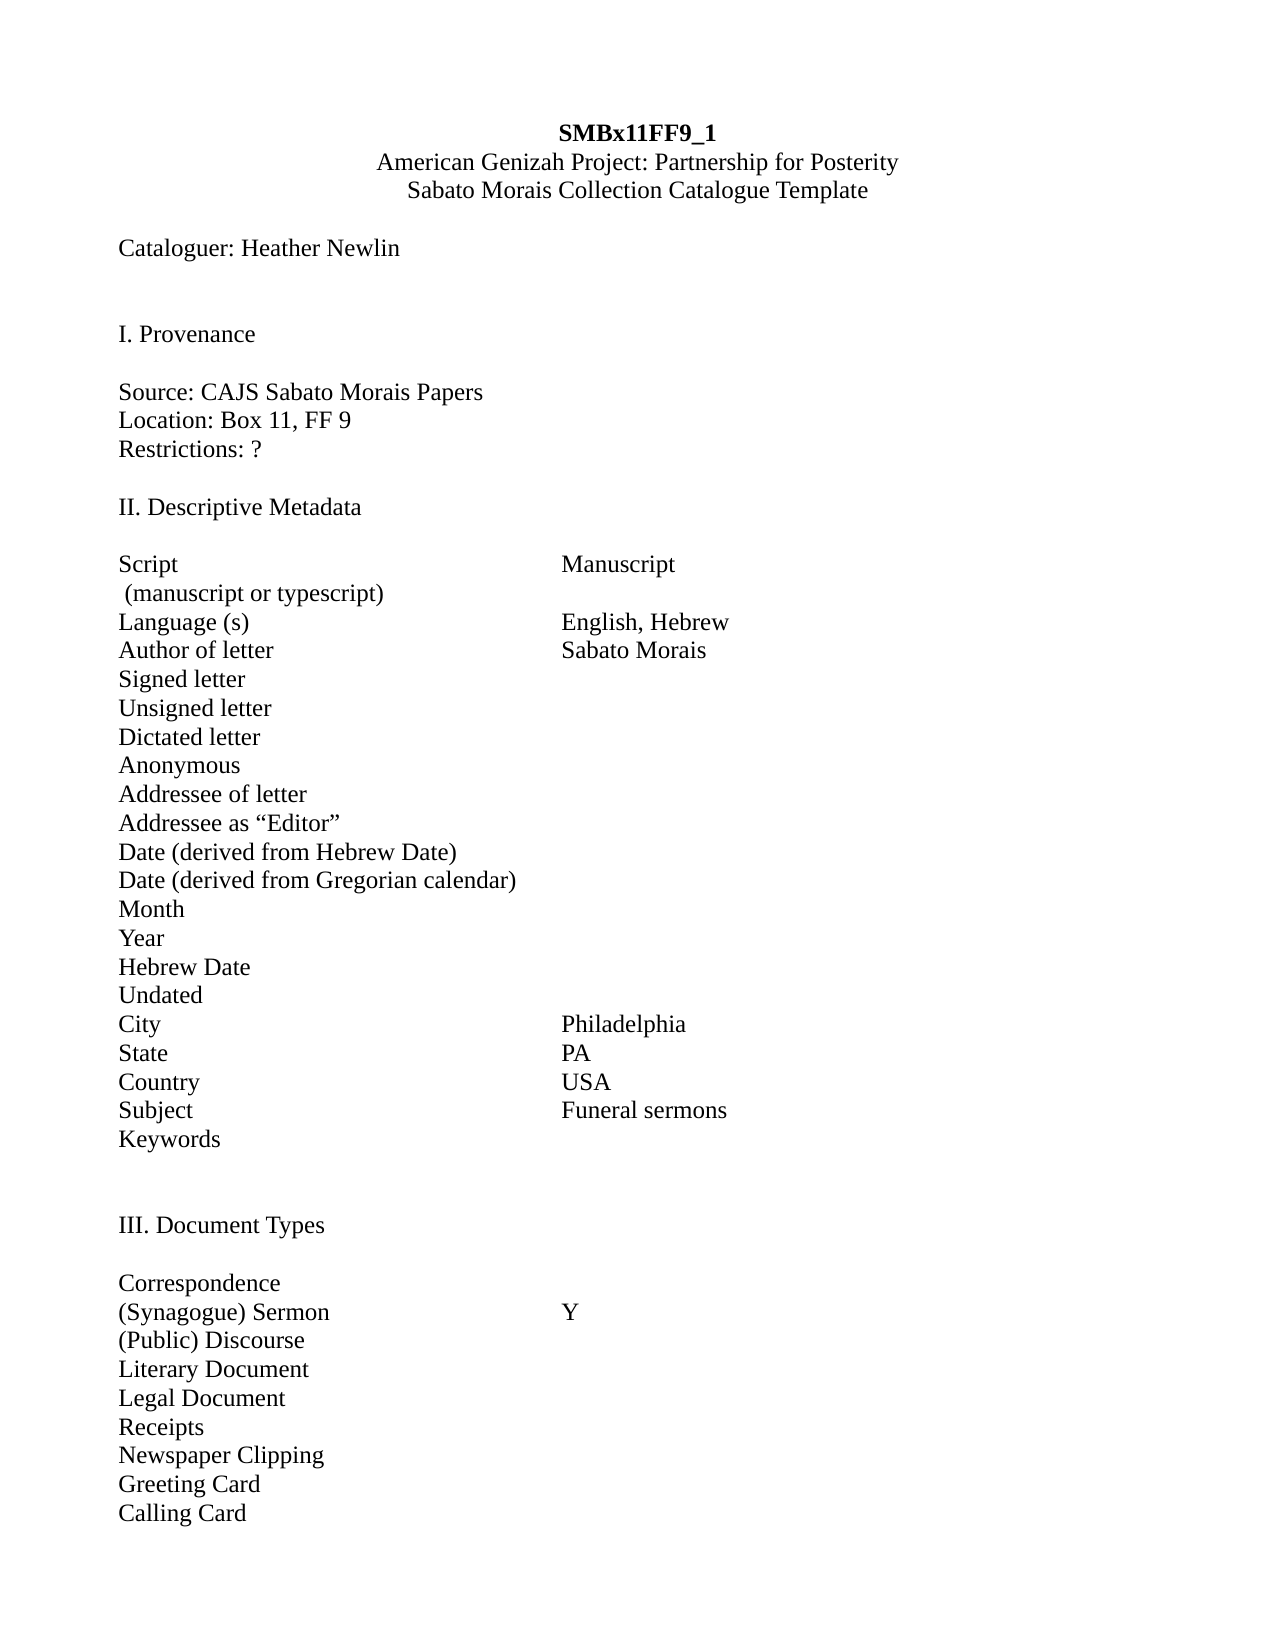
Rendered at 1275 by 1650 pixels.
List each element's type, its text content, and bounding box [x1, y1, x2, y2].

text Keywords [118, 1124, 1157, 1153]
text Addressee of letter [118, 779, 1157, 808]
text Newspaper Clipping [118, 1441, 1157, 1469]
text Greeting Card [118, 1469, 1157, 1498]
text Language (s) English, Hebrew [118, 607, 1157, 636]
text Month [118, 894, 1157, 923]
text (Synagogue) Sermon Y [118, 1297, 1157, 1326]
text Hebrew Date [118, 952, 1157, 981]
text (Public) Discourse [118, 1326, 1157, 1354]
text Source: CAJS Sabato Morais Papers [118, 377, 1157, 406]
text Cataloguer: Heather Newlin [118, 233, 1157, 262]
text Correspondence [118, 1268, 1157, 1297]
text I. Provenance [118, 319, 1157, 348]
text Undated [118, 981, 1157, 1009]
text Legal Document [118, 1383, 1157, 1412]
text Author of letter Sabato Morais [118, 636, 1157, 664]
text Receipts [118, 1412, 1157, 1441]
text Country USA [118, 1067, 1157, 1096]
text Subject Funeral sermons [118, 1096, 1157, 1124]
text Unsigned letter [118, 693, 1157, 722]
text Anonymous [118, 751, 1157, 779]
text Addressee as “Editor” [118, 808, 1157, 837]
text Year [118, 923, 1157, 952]
text Restrictions: ? [118, 434, 1157, 463]
text Date (derived from Gregorian calendar) [118, 866, 1157, 894]
text Date (derived from Hebrew Date) [118, 837, 1157, 866]
text (manuscript or typescript) [118, 578, 1157, 607]
text Script Manuscript [118, 549, 1157, 578]
text III. Document Types [118, 1211, 1157, 1239]
text Calling Card [118, 1498, 1157, 1527]
text American Genizah Project: Partnership for Posterity [118, 147, 1157, 176]
text Signed letter [118, 664, 1157, 693]
text Dictated letter [118, 722, 1157, 751]
text City Philadelphia [118, 1009, 1157, 1038]
text State PA [118, 1038, 1157, 1067]
text Sabato Morais Collection Catalogue Template [118, 176, 1157, 204]
text II. Descriptive Metadata [118, 492, 1157, 521]
text Location: Box 11, FF 9 [118, 406, 1157, 434]
text SMBx11FF9_1 [118, 118, 1157, 147]
text Literary Document [118, 1354, 1157, 1383]
